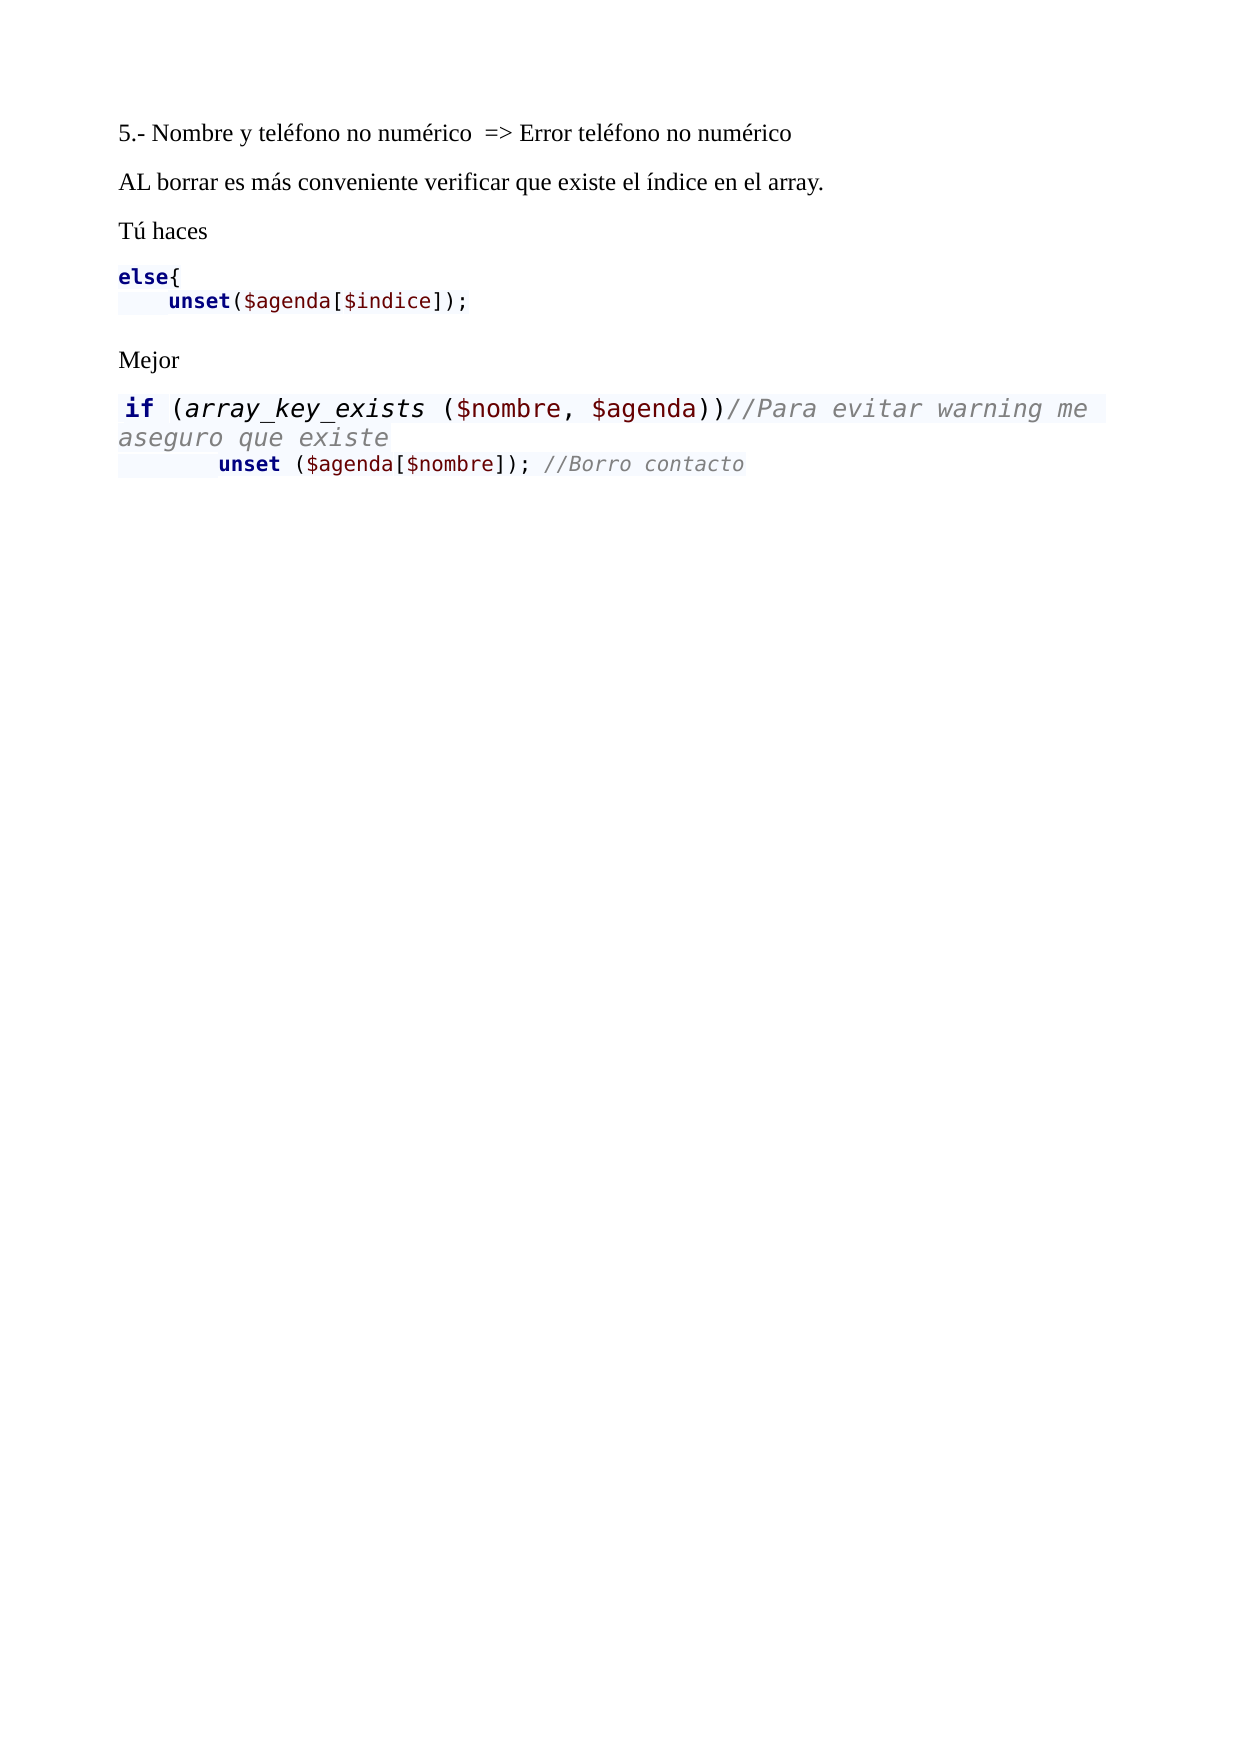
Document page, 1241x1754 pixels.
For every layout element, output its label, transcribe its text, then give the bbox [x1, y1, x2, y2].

text AL borrar es más conveniente verificar que existe el índice en el array. [118, 167, 1122, 196]
text Mejor [118, 345, 1122, 373]
text unset ($agenda[$nombre]); //Borro contacto [118, 452, 1122, 478]
text if (array_key_exists ($nombre, $agenda))//Para evitar warning me aseguro que existe [118, 394, 1122, 452]
text 5.- Nombre y teléfono no numérico => Error teléfono no numérico [118, 118, 1122, 147]
text unset($agenda[$indice]); [118, 289, 1122, 315]
text Tú haces [118, 216, 1122, 245]
text else{ [118, 265, 1122, 289]
